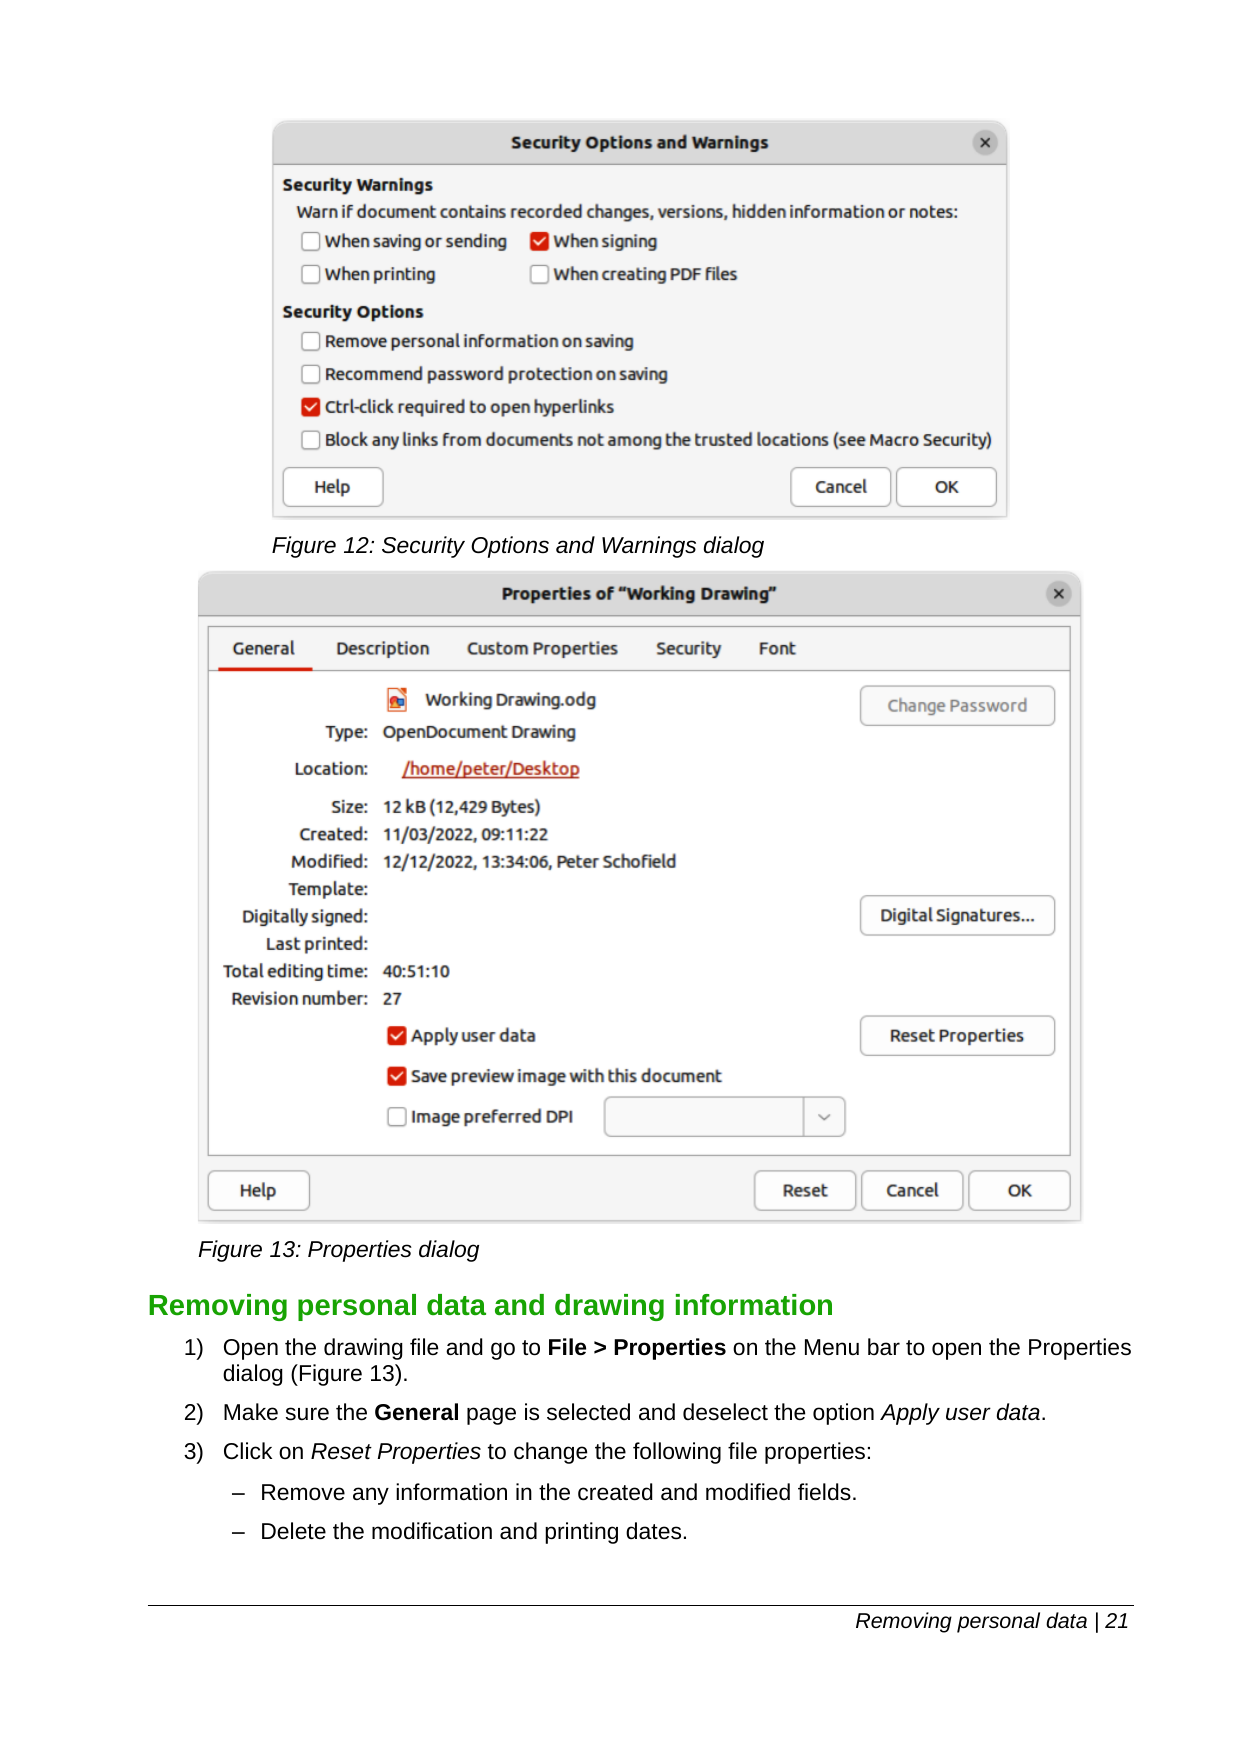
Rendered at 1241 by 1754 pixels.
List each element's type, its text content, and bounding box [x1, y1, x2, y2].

list Click on Reset Properties to change the following file properties: [204, 1438, 1134, 1464]
picture [197, 570, 1084, 1224]
subtitle Removing personal data and drawing information [148, 1287, 1134, 1321]
list Delete the modification and printing dates. [229, 1515, 1134, 1547]
list Remove any information in the created and modified fields. [229, 1476, 1134, 1506]
list Make sure the General page is selected and deselect the option Apply user data. [204, 1399, 1134, 1425]
picture [271, 118, 1010, 520]
list Open the drawing file and go to File > Properties on the Menu bar to open the Properties dialog (Figure 13). [204, 1333, 1134, 1386]
text Figure 13: Properties dialog [198, 1236, 1084, 1262]
text Figure 12: Security Options and Warnings dialog [272, 532, 1010, 558]
